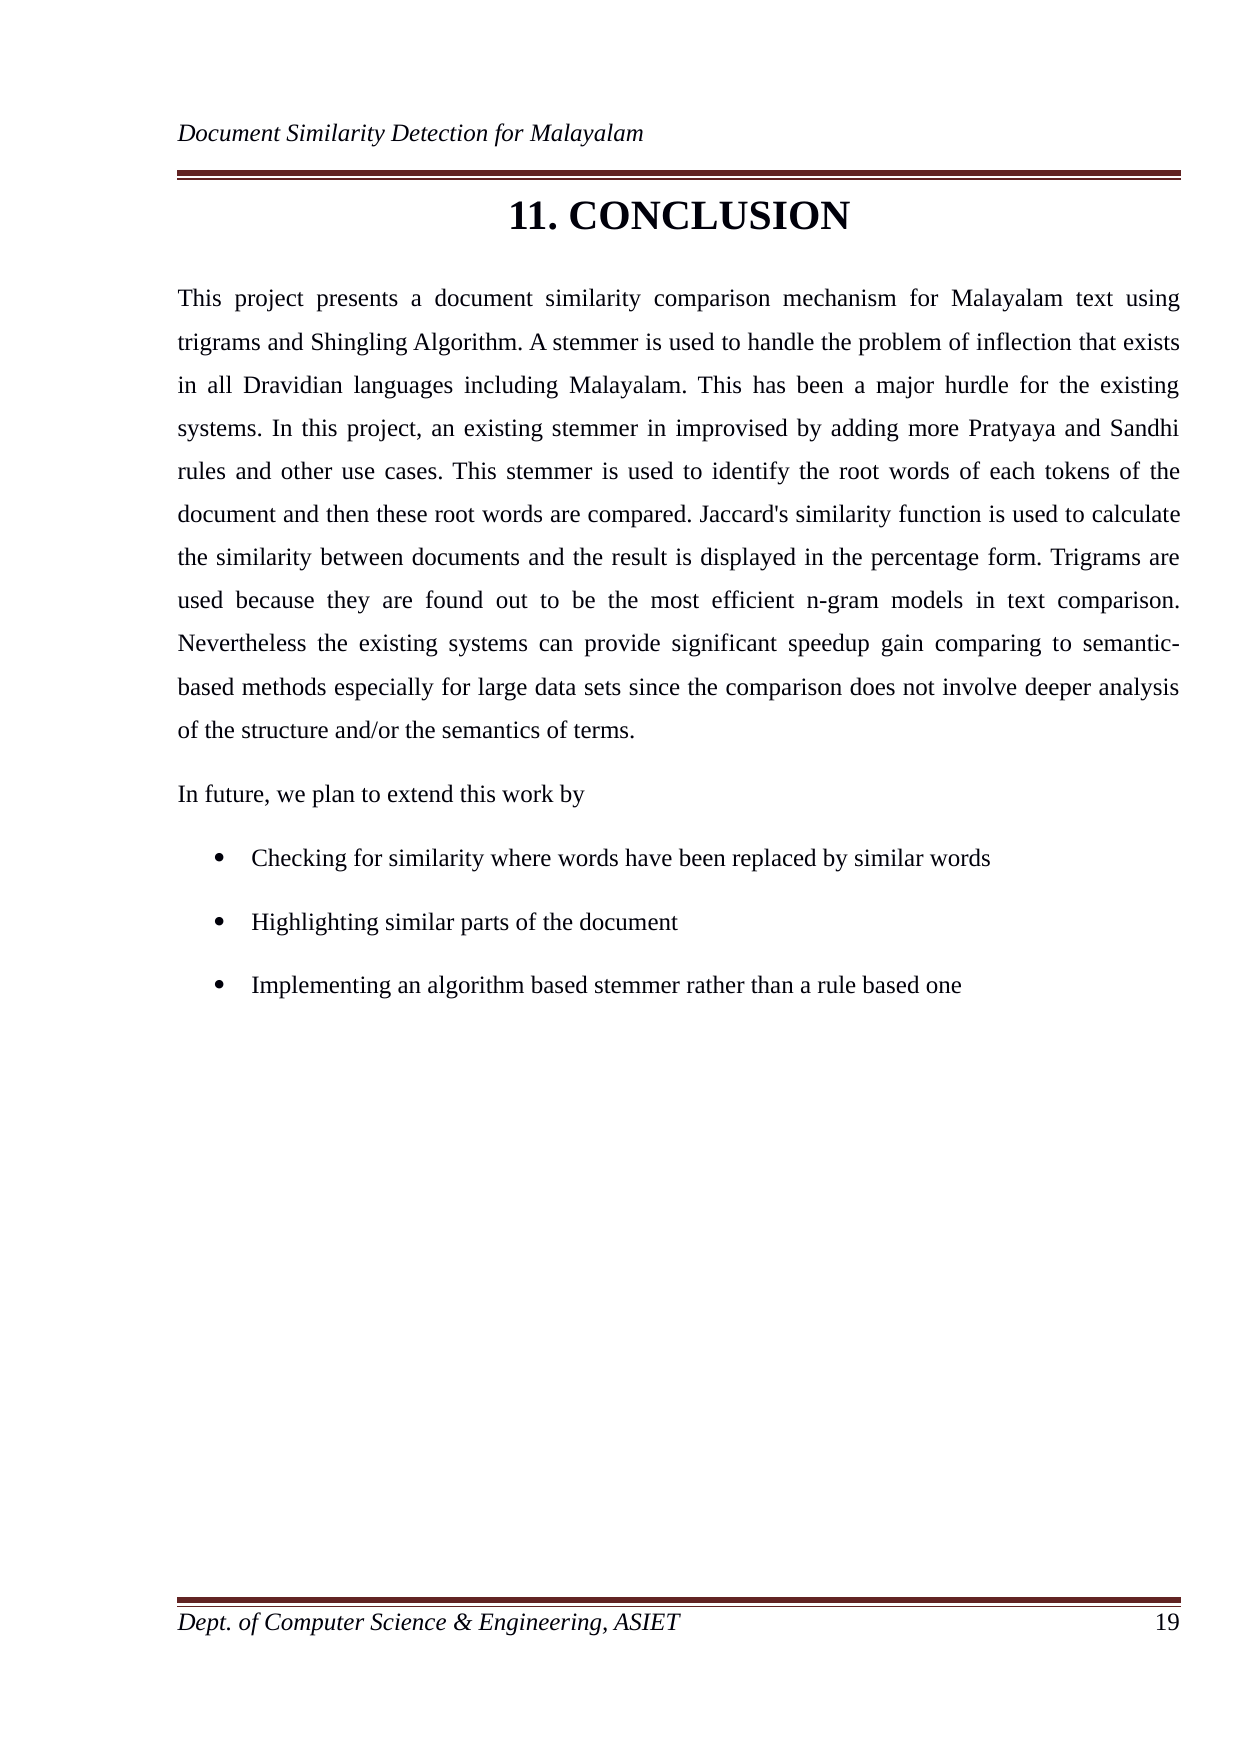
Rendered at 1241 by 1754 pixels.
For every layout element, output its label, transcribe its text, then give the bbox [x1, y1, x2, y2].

list Implementing an algorithm based stemmer rather than a rule based one [215, 971, 1181, 999]
text In future, we plan to extend this work by [177, 779, 1181, 807]
list Checking for similarity where words have been replaced by similar words [215, 843, 1181, 871]
text This project presents a document similarity comparison mechanism for Malayalam text using trigrams and Shingling Algorithm. A stemmer is used to handle the problem of inflection that exists in all Dravidian languages including Malayalam. This has been a major hurdle for the existing systems. In this project, an existing stemmer in improvised by adding more Pratyaya and Sandhi rules and other use cases. This stemmer is used to identify the root words of each tokens of the document and then these root words are compared. Jaccard's similarity function is used to calculate the similarity between documents and the result is displayed in the percentage form. Trigrams are used because they are found out to be the most efficient n-gram models in text comparison. Nevertheless the existing systems can provide significant speedup gain comparing to semantic-based methods especially for large data sets since the comparison does not involve deeper analysis of the structure and/or the semantics of terms. [177, 283, 1181, 743]
text 11. CONCLUSION [177, 191, 1181, 239]
list Highlighting similar parts of the document [215, 907, 1181, 935]
